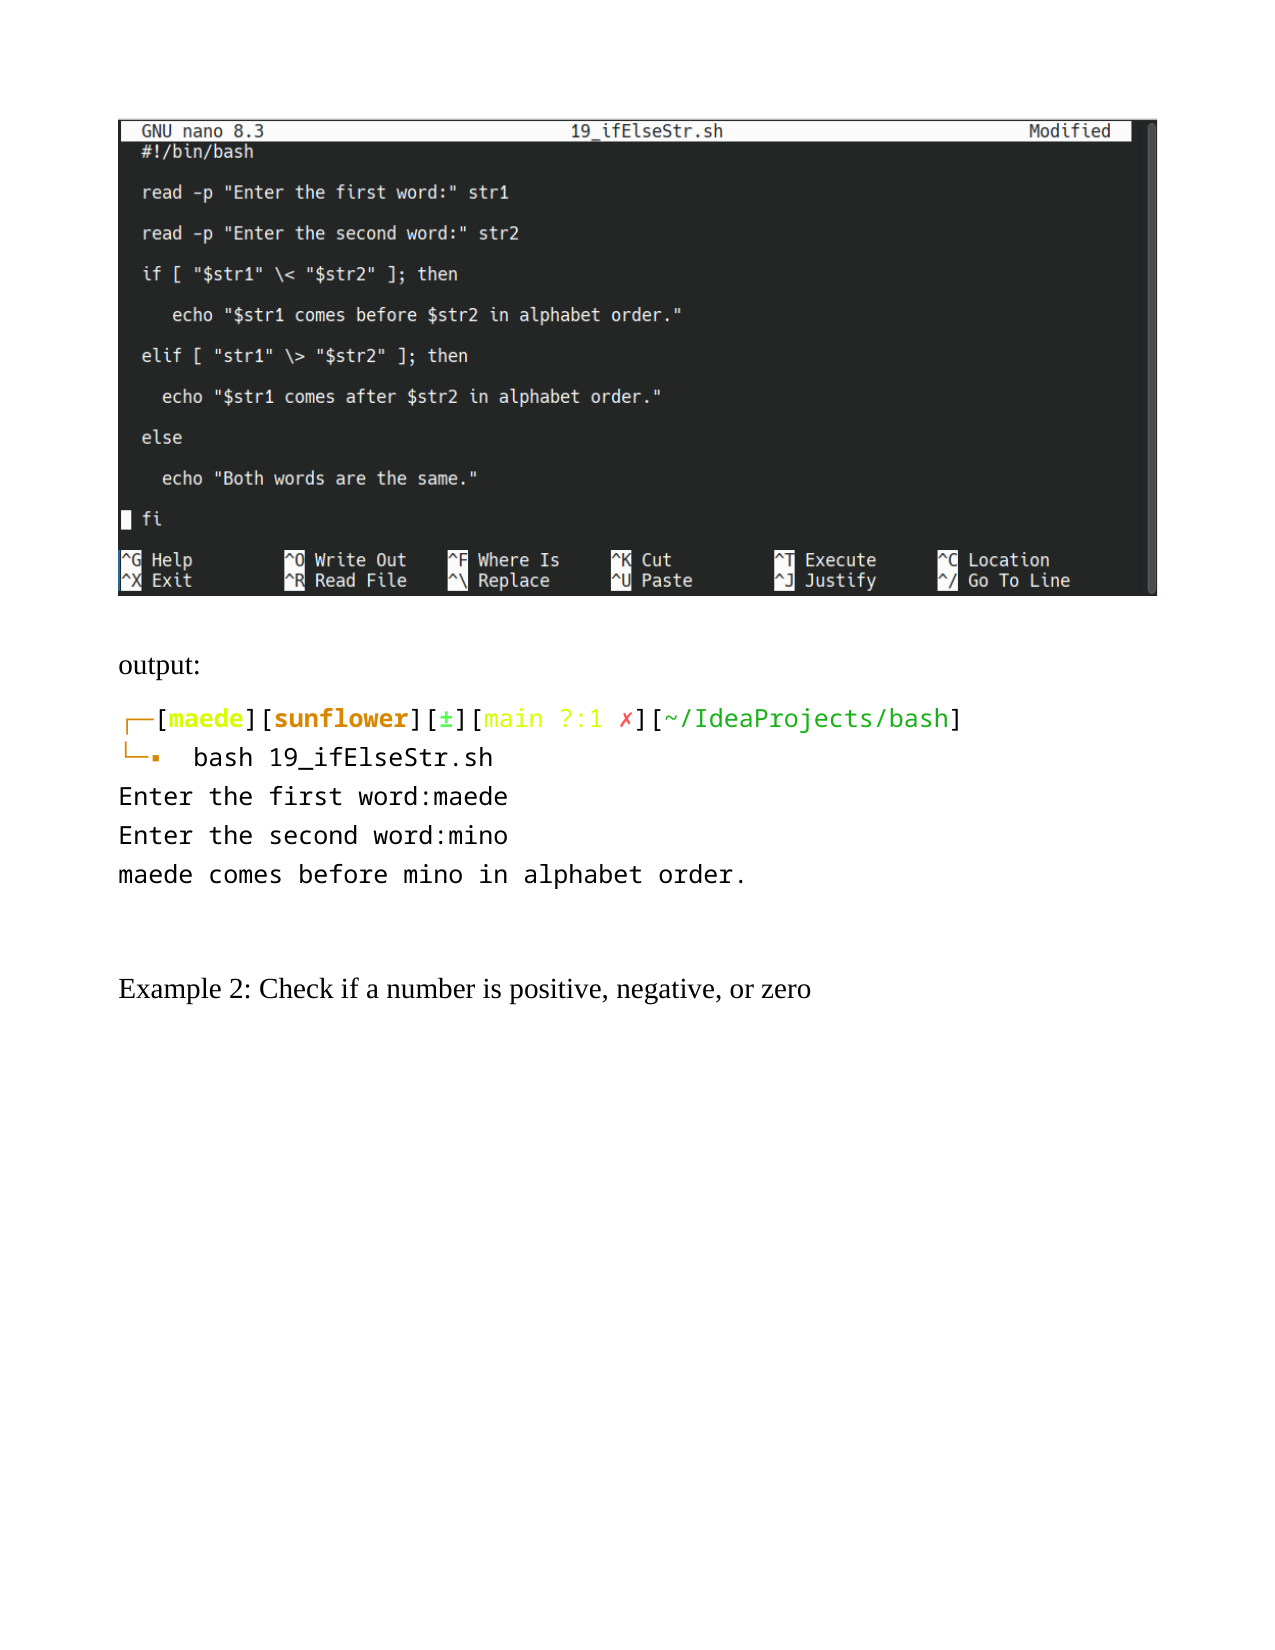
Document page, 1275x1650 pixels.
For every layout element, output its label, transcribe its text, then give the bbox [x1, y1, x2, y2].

picture [118, 118, 1158, 596]
subtitle Example 2: Check if a number is positive, negative, or zero [118, 971, 1157, 1004]
text ┌─[maede][sunflower][±][main ?:1 ✗][~/IdeaProjects/bash] └─▪ bash 19_ifElseStr.sh Enter the first word:maede Enter the second word:mino maede comes before mino in alphabet order. [118, 700, 1157, 891]
text output: [118, 647, 1157, 681]
